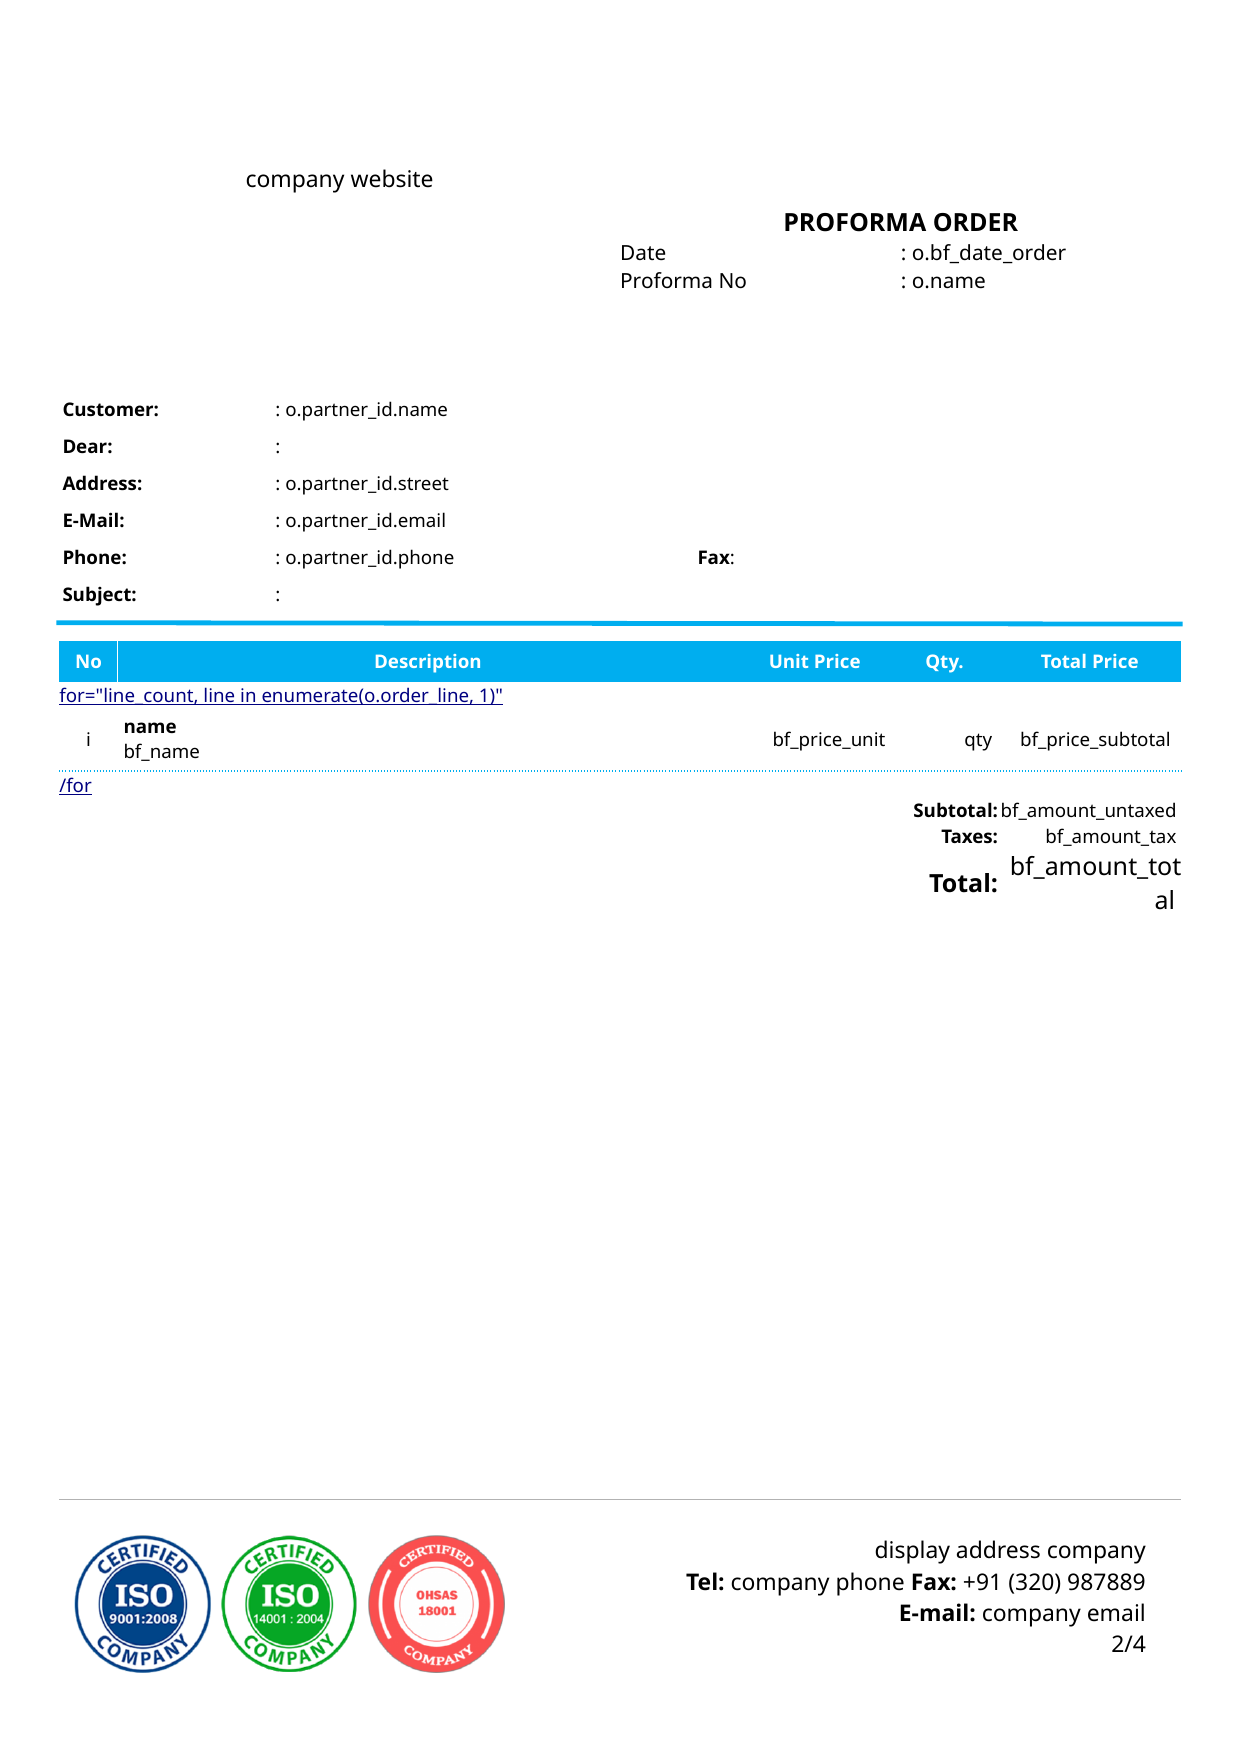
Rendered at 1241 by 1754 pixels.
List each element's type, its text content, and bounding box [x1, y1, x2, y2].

table_cell : [730, 539, 1184, 575]
table_cell : o.partner_id.street [275, 465, 1184, 501]
table_cell Subject: [56, 575, 275, 612]
table_header Total Price [998, 641, 1181, 682]
table_cell Taxes: [59, 823, 998, 849]
table_cell /for [59, 770, 1181, 798]
table_header Customer: [56, 391, 275, 427]
table_header Qty. [891, 641, 998, 682]
table_header Unit Price [738, 641, 891, 682]
table_cell bf_price_subtotal [998, 708, 1181, 770]
table_cell E-Mail: [56, 501, 275, 538]
table_cell qty [891, 708, 998, 770]
table_cell bf_amount_tax [998, 823, 1181, 849]
table_cell bf_amount_total [998, 849, 1181, 917]
table_cell Subtotal: [59, 798, 998, 823]
table_cell : [275, 428, 1184, 464]
table_cell : o.partner_id.phone [275, 539, 502, 575]
table_cell bf_amount_untaxed [998, 798, 1181, 823]
table_cell Phone: [56, 539, 275, 575]
table_cell for="line_count, line in enumerate(o.order_line, 1)" [59, 682, 1181, 707]
table_cell i [59, 708, 117, 770]
table_cell : o.partner_id.email [275, 501, 1184, 538]
table_cell Address: [56, 465, 275, 501]
table_header No [59, 641, 117, 682]
table_cell Fax [503, 539, 729, 575]
table_cell : [275, 575, 1184, 612]
table_cell name bf_name [118, 708, 738, 770]
picture [65, 1527, 512, 1681]
table_cell bf_price_unit [738, 708, 891, 770]
table_header Description [118, 641, 738, 682]
table_cell Dear: [56, 428, 275, 464]
table_header : o.partner_id.name [275, 391, 1184, 427]
table_cell Total: [59, 849, 998, 917]
